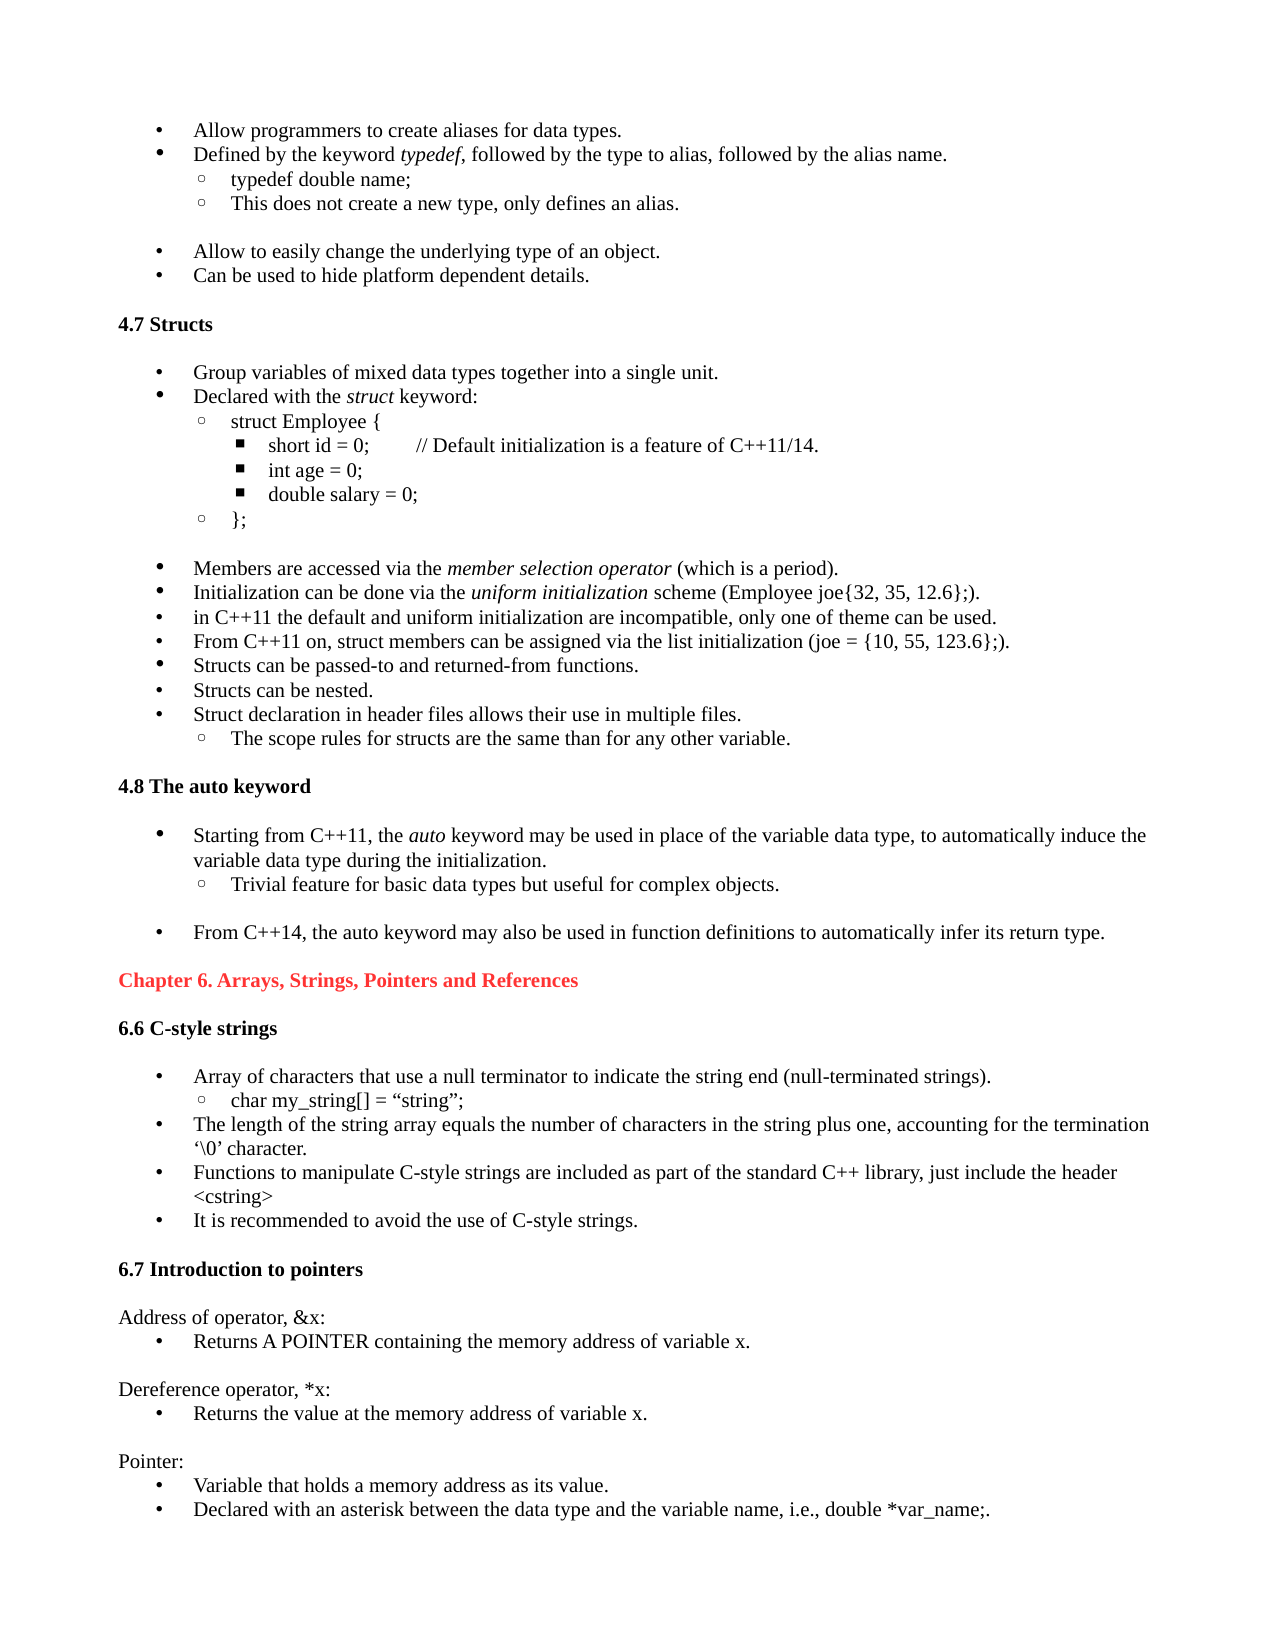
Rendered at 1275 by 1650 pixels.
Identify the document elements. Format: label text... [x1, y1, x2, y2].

text Address of operator, &x: [118, 1305, 1157, 1329]
list Starting from C++11, the auto keyword may be used in place of the variable data type, to automatically induce the variable data type during the initialization. [156, 823, 1157, 872]
text 4.8 The auto keyword [118, 774, 1157, 798]
list The length of the string array equals the number of characters in the string plus one, accounting for the termination ‘\0’ character. [156, 1112, 1157, 1160]
list Structs can be nested. [156, 678, 1157, 702]
list Trivial feature for basic data types but useful for complex objects. [193, 872, 1157, 896]
list char my_string[] = “string”; [193, 1088, 1157, 1112]
list Returns A POINTER containing the memory address of variable x. [156, 1329, 1157, 1353]
list Struct declaration in header files allows their use in multiple files. [156, 702, 1157, 726]
list short id = 0; // Default initialization is a feature of C++11/14. [231, 433, 1157, 457]
list From C++14, the auto keyword may also be used in function definitions to automatically infer its return type. [156, 920, 1157, 944]
text 6.6 C-style strings [118, 1016, 1157, 1040]
list Declared with an asterisk between the data type and the variable name, i.e., double *var_name;. [156, 1497, 1157, 1521]
list This does not create a new type, only defines an alias. [193, 191, 1157, 215]
list It is recommended to avoid the use of C-style strings. [156, 1208, 1157, 1232]
list Array of characters that use a null terminator to indicate the string end (null-terminated strings). [156, 1064, 1157, 1088]
text Pointer: [118, 1449, 1157, 1473]
text 6.7 Introduction to pointers [118, 1257, 1157, 1281]
list The scope rules for structs are the same than for any other variable. [193, 726, 1157, 750]
list Functions to manipulate C-style strings are included as part of the standard C++ library, just include the header <cstring> [156, 1160, 1157, 1208]
list typedef double name; [193, 167, 1157, 191]
list Allow to easily change the underlying type of an object. [156, 239, 1157, 263]
list struct Employee { [193, 408, 1157, 433]
list Declared with the struct keyword: [156, 384, 1157, 408]
list double salary = 0; [231, 482, 1157, 507]
list Structs can be passed-to and returned-from functions. [156, 653, 1157, 678]
list int age = 0; [231, 457, 1157, 482]
list Initialization can be done via the uniform initialization scheme (Employee joe{32, 35, 12.6};). [156, 580, 1157, 605]
list Variable that holds a memory address as its value. [156, 1473, 1157, 1497]
list Returns the value at the memory address of variable x. [156, 1401, 1157, 1425]
list From C++11 on, struct members can be assigned via the list initialization (joe = {10, 55, 123.6};). [156, 629, 1157, 653]
list Defined by the keyword typedef, followed by the type to alias, followed by the alias name. [156, 142, 1157, 167]
list in C++11 the default and uniform initialization are incompatible, only one of theme can be used. [156, 605, 1157, 629]
list Allow programmers to create aliases for data types. [156, 118, 1157, 142]
list Group variables of mixed data types together into a single unit. [156, 359, 1157, 384]
list Members are accessed via the member selection operator (which is a period). [156, 555, 1157, 580]
text 4.7 Structs [118, 311, 1157, 336]
text Chapter 6. Arrays, Strings, Pointers and References [118, 968, 1157, 992]
list Can be used to hide platform dependent details. [156, 263, 1157, 287]
text Dereference operator, *x: [118, 1377, 1157, 1401]
list }; [193, 507, 1157, 531]
